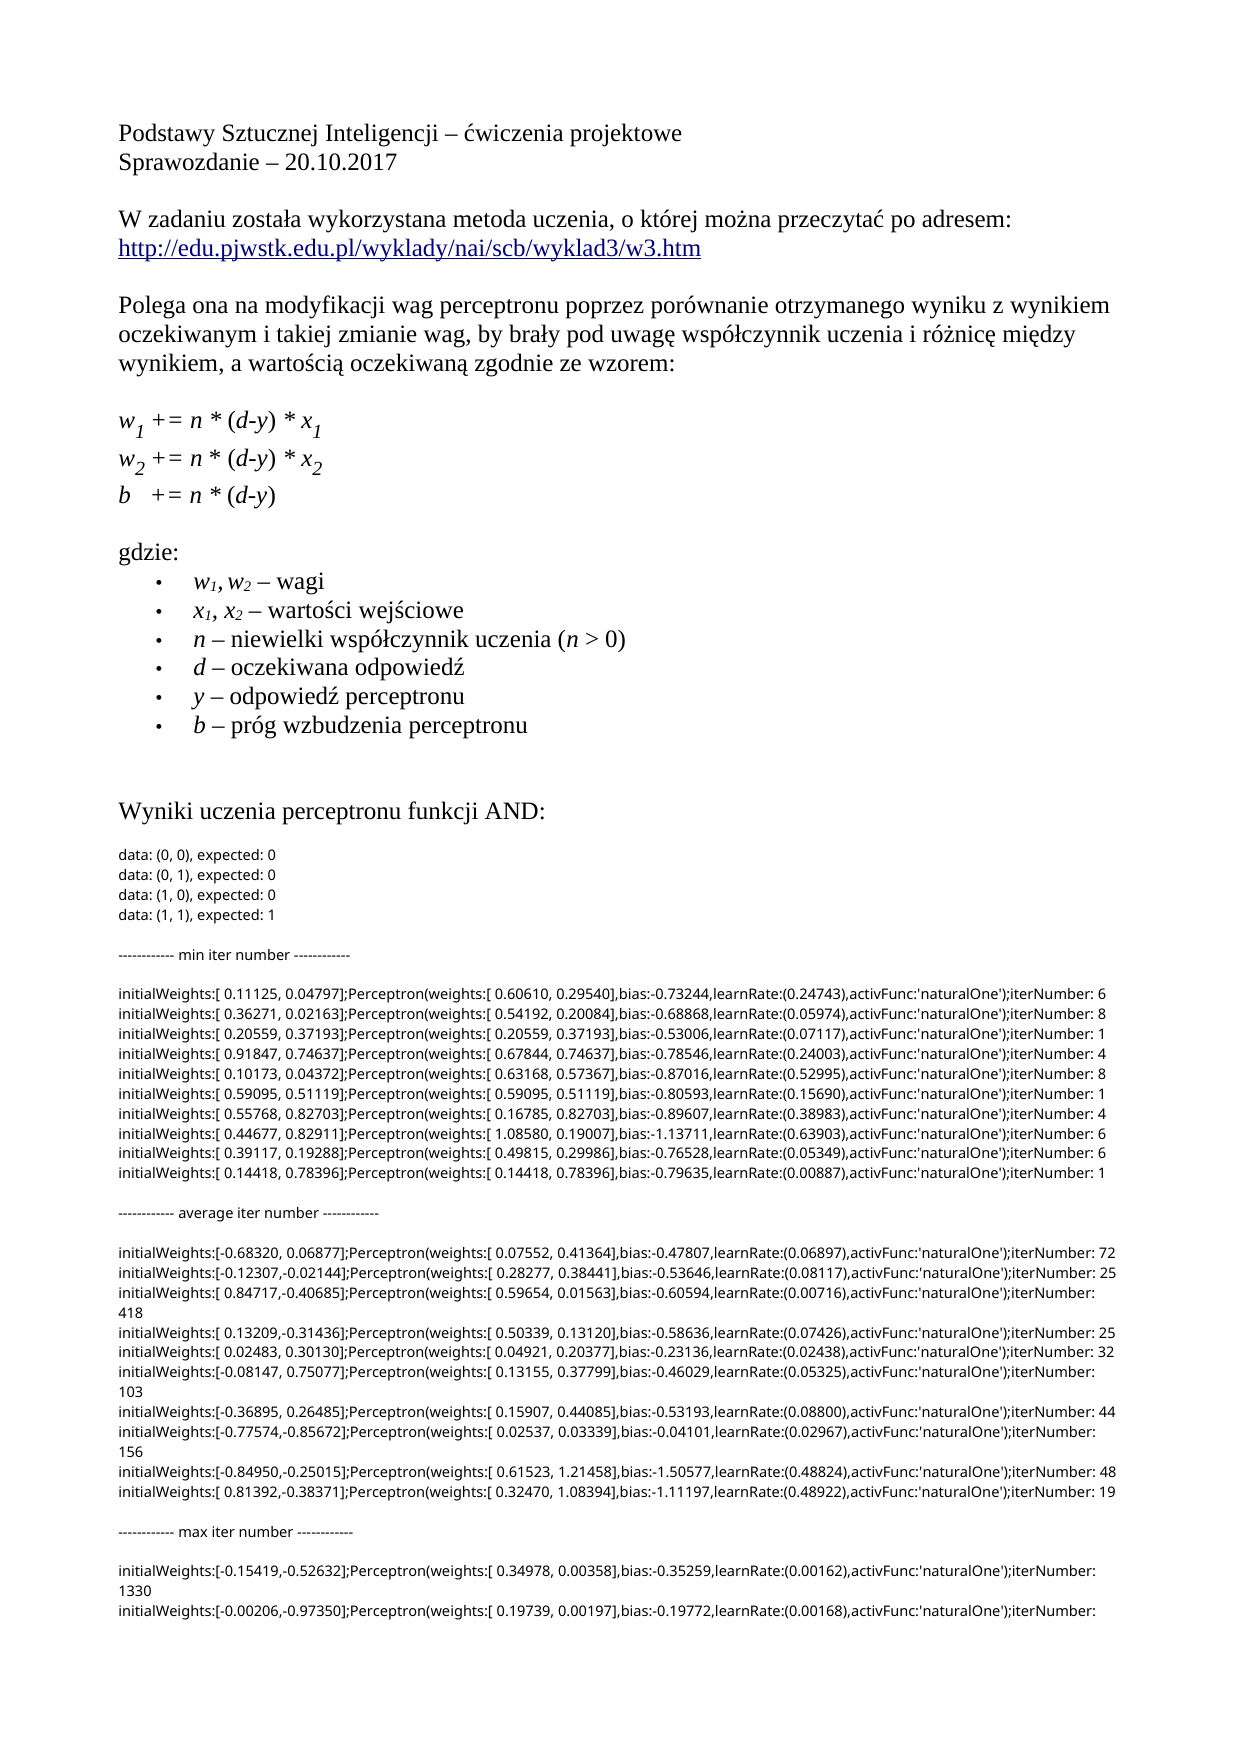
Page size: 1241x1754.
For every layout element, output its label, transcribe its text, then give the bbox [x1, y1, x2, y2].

text initialWeights:[-0.36895, 0.26485];Perceptron(weights:[ 0.15907, 0.44085],bias:-0.53193,learnRate:(0.08800),activFunc:'naturalOne');iterNumber: 44 [118, 1402, 1122, 1422]
text Sprawozdanie – 20.10.2017 [118, 147, 1122, 176]
list w1, w2 – wagi [156, 566, 1122, 595]
text ------------ min iter number ------------ [118, 944, 1122, 964]
list b – próg wzbudzenia perceptronu [156, 710, 1122, 739]
text initialWeights:[ 0.10173, 0.04372];Perceptron(weights:[ 0.63168, 0.57367],bias:-0.87016,learnRate:(0.52995),activFunc:'naturalOne');iterNumber: 8 [118, 1064, 1122, 1084]
text Wyniki uczenia perceptronu funkcji AND: [118, 796, 1122, 825]
text initialWeights:[ 0.11125, 0.04797];Perceptron(weights:[ 0.60610, 0.29540],bias:-0.73244,learnRate:(0.24743),activFunc:'naturalOne');iterNumber: 6 [118, 984, 1122, 1004]
text w1 += n * (d-y) * x1 w2 += n * (d-y) * x2 b += n * (d-y) [118, 406, 1122, 509]
text http://edu.pjwstk.edu.pl/wyklady/nai/scb/wyklad3/w3.htm [118, 233, 1122, 262]
text initialWeights:[-0.84950,-0.25015];Perceptron(weights:[ 0.61523, 1.21458],bias:-1.50577,learnRate:(0.48824),activFunc:'naturalOne');iterNumber: 48 [118, 1462, 1122, 1482]
text initialWeights:[-0.08147, 0.75077];Perceptron(weights:[ 0.13155, 0.37799],bias:-0.46029,learnRate:(0.05325),activFunc:'naturalOne');iterNumber: 103 [118, 1362, 1122, 1402]
text W zadaniu została wykorzystana metoda uczenia, o której można przeczytać po adresem: [118, 204, 1122, 233]
text initialWeights:[-0.77574,-0.85672];Perceptron(weights:[ 0.02537, 0.03339],bias:-0.04101,learnRate:(0.02967),activFunc:'naturalOne');iterNumber: 156 [118, 1422, 1122, 1462]
text ------------ max iter number ------------ [118, 1521, 1122, 1541]
text data: (1, 0), expected: 0 [118, 885, 1122, 904]
list y – odpowiedź perceptronu [156, 681, 1122, 710]
text initialWeights:[ 0.81392,-0.38371];Perceptron(weights:[ 0.32470, 1.08394],bias:-1.11197,learnRate:(0.48922),activFunc:'naturalOne');iterNumber: 19 [118, 1482, 1122, 1501]
text gdzie: [118, 537, 1122, 566]
text Podstawy Sztucznej Inteligencji – ćwiczenia projektowe [118, 118, 1122, 147]
text initialWeights:[-0.68320, 0.06877];Perceptron(weights:[ 0.07552, 0.41364],bias:-0.47807,learnRate:(0.06897),activFunc:'naturalOne');iterNumber: 72 [118, 1243, 1122, 1263]
list d – oczekiwana odpowiedź [156, 652, 1122, 681]
text initialWeights:[ 0.59095, 0.51119];Perceptron(weights:[ 0.59095, 0.51119],bias:-0.80593,learnRate:(0.15690),activFunc:'naturalOne');iterNumber: 1 [118, 1084, 1122, 1103]
list x1, x2 – wartości wejściowe [156, 595, 1122, 624]
text initialWeights:[ 0.14418, 0.78396];Perceptron(weights:[ 0.14418, 0.78396],bias:-0.79635,learnRate:(0.00887),activFunc:'naturalOne');iterNumber: 1 [118, 1163, 1122, 1183]
text initialWeights:[-0.15419,-0.52632];Perceptron(weights:[ 0.34978, 0.00358],bias:-0.35259,learnRate:(0.00162),activFunc:'naturalOne');iterNumber: 1330 [118, 1561, 1122, 1601]
text initialWeights:[ 0.36271, 0.02163];Perceptron(weights:[ 0.54192, 0.20084],bias:-0.68868,learnRate:(0.05974),activFunc:'naturalOne');iterNumber: 8 [118, 1004, 1122, 1024]
text initialWeights:[-0.00206,-0.97350];Perceptron(weights:[ 0.19739, 0.00197],bias:-0.19772,learnRate:(0.00168),activFunc:'naturalOne');iterNumber: [118, 1601, 1122, 1621]
text initialWeights:[ 0.84717,-0.40685];Perceptron(weights:[ 0.59654, 0.01563],bias:-0.60594,learnRate:(0.00716),activFunc:'naturalOne');iterNumber: 418 [118, 1283, 1122, 1322]
text initialWeights:[ 0.02483, 0.30130];Perceptron(weights:[ 0.04921, 0.20377],bias:-0.23136,learnRate:(0.02438),activFunc:'naturalOne');iterNumber: 32 [118, 1342, 1122, 1362]
text initialWeights:[-0.12307,-0.02144];Perceptron(weights:[ 0.28277, 0.38441],bias:-0.53646,learnRate:(0.08117),activFunc:'naturalOne');iterNumber: 25 [118, 1263, 1122, 1283]
text data: (0, 1), expected: 0 [118, 865, 1122, 885]
text ------------ average iter number ------------ [118, 1203, 1122, 1223]
text data: (0, 0), expected: 0 [118, 845, 1122, 865]
list n – niewielki współczynnik uczenia (n > 0) [156, 624, 1122, 652]
text data: (1, 1), expected: 1 [118, 904, 1122, 924]
text initialWeights:[ 0.20559, 0.37193];Perceptron(weights:[ 0.20559, 0.37193],bias:-0.53006,learnRate:(0.07117),activFunc:'naturalOne');iterNumber: 1 [118, 1024, 1122, 1044]
text Polega ona na modyfikacji wag perceptronu poprzez porównanie otrzymanego wyniku z wynikiem oczekiwanym i takiej zmianie wag, by brały pod uwagę współczynnik uczenia i różnicę między wynikiem, a wartością oczekiwaną zgodnie ze wzorem: [118, 291, 1122, 377]
text initialWeights:[ 0.91847, 0.74637];Perceptron(weights:[ 0.67844, 0.74637],bias:-0.78546,learnRate:(0.24003),activFunc:'naturalOne');iterNumber: 4 [118, 1044, 1122, 1064]
text initialWeights:[ 0.55768, 0.82703];Perceptron(weights:[ 0.16785, 0.82703],bias:-0.89607,learnRate:(0.38983),activFunc:'naturalOne');iterNumber: 4 [118, 1103, 1122, 1123]
text initialWeights:[ 0.13209,-0.31436];Perceptron(weights:[ 0.50339, 0.13120],bias:-0.58636,learnRate:(0.07426),activFunc:'naturalOne');iterNumber: 25 [118, 1322, 1122, 1342]
text initialWeights:[ 0.39117, 0.19288];Perceptron(weights:[ 0.49815, 0.29986],bias:-0.76528,learnRate:(0.05349),activFunc:'naturalOne');iterNumber: 6 [118, 1143, 1122, 1163]
text initialWeights:[ 0.44677, 0.82911];Perceptron(weights:[ 1.08580, 0.19007],bias:-1.13711,learnRate:(0.63903),activFunc:'naturalOne');iterNumber: 6 [118, 1123, 1122, 1143]
